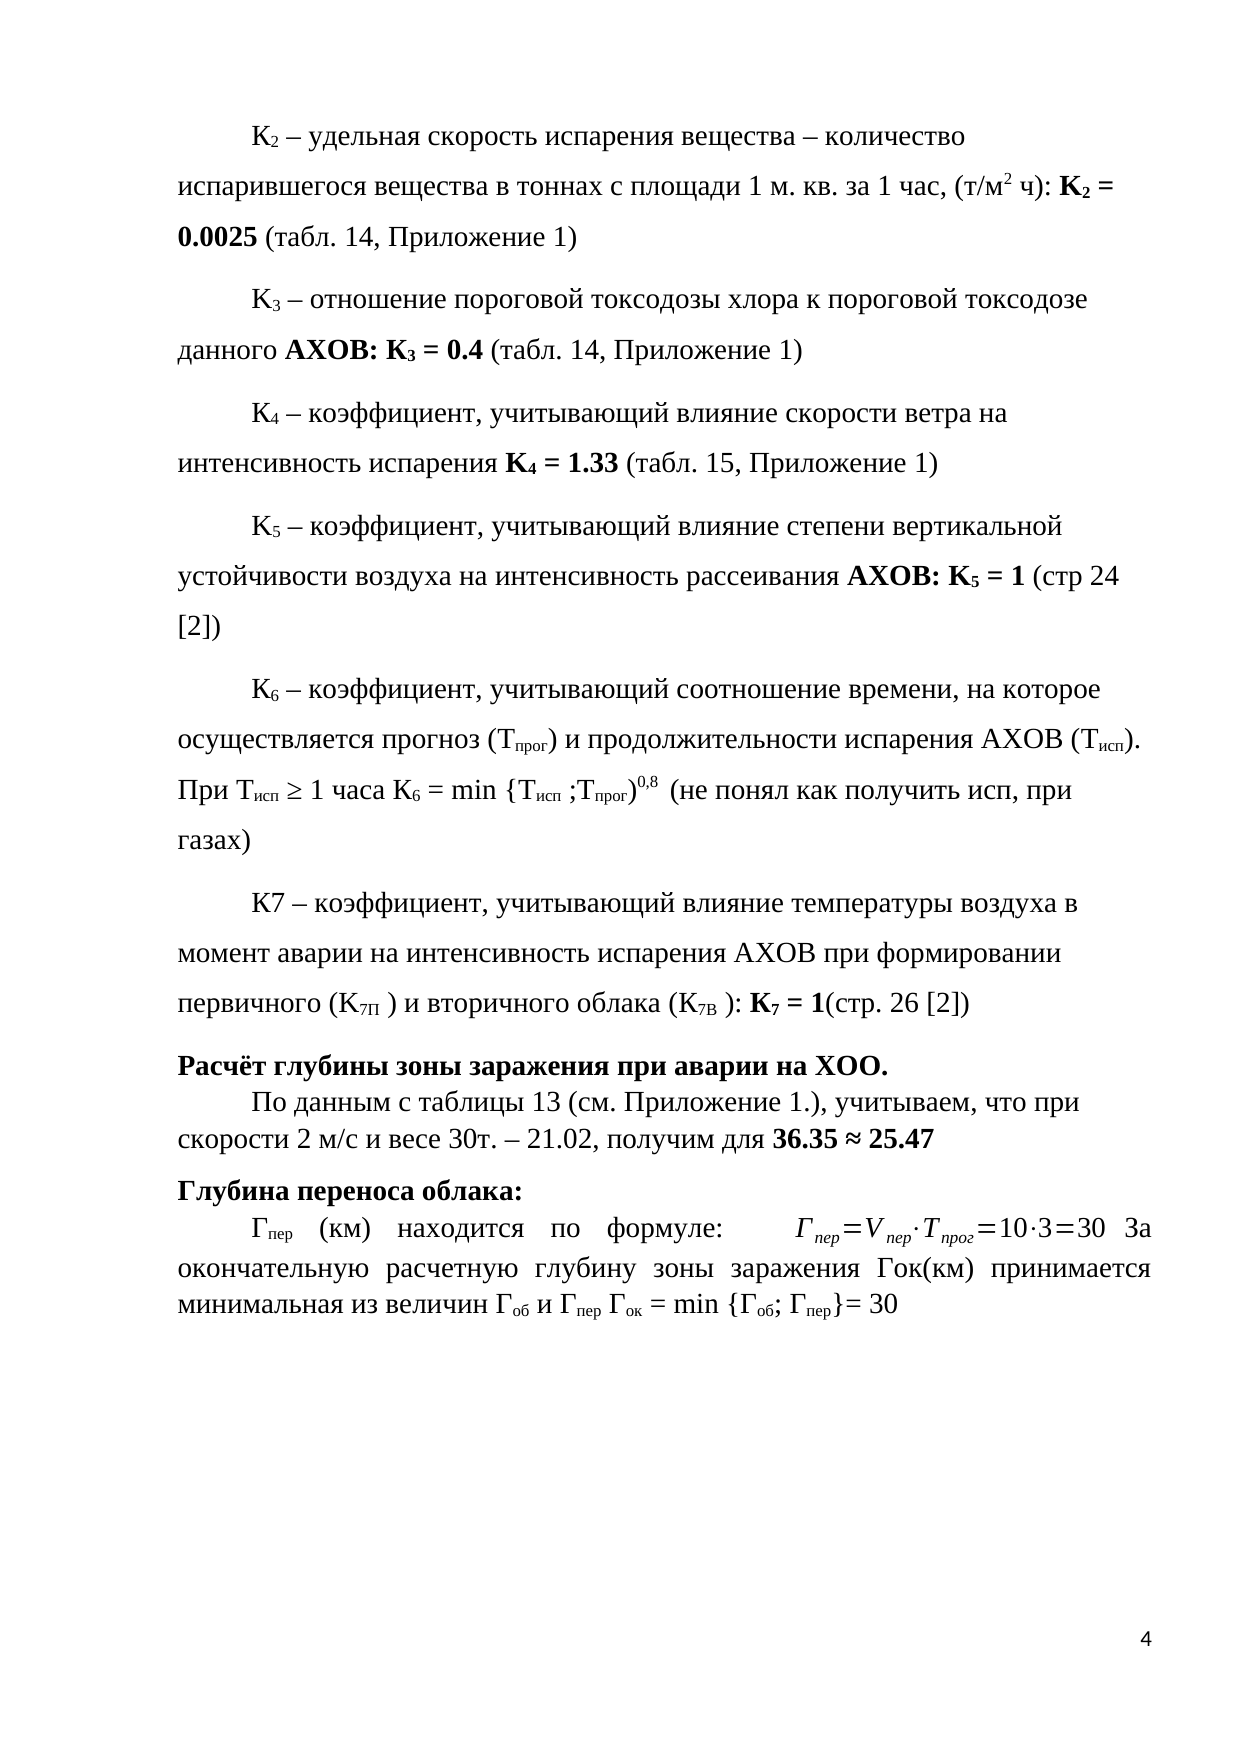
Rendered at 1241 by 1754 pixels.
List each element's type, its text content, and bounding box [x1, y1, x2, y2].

text По данным с таблицы 13 (см. Приложение 1.), учитываем, что при скорости 2 м/с и весе 30т. – 21.02, получим для 36.35 ≈ 25.47 [177, 1084, 1152, 1154]
text К4 – коэффициент, учитывающий влияние скорости ветра на интенсивность испарения K4 = 1.33 (табл. 15, Приложение 1) [177, 395, 1152, 478]
text К2 – удельная скорость испарения вещества – количество испарившегося вещества в тоннах с площади 1 м. кв. за 1 час, (т/м2 ч): K2 = 0.0025 (табл. 14, Приложение 1) [177, 118, 1152, 252]
text К7 – коэффициент, учитывающий влияние температуры воздуха в момент аварии на интенсивность испарения АХОВ при формировании первичного (K7П ) и вторичного облака (К7В ): К7 = 1(стр. 26 [2]) [177, 885, 1152, 1019]
text K5 – коэффициент, учитывающий влияние степени вертикальной устойчивости воздуха на интенсивность рассеивания АХОВ: K5 = 1 (стр 24 [2]) [177, 508, 1152, 642]
text Гпер (км) находится по формуле: За окончательную расчетную глубину зоны заражения Гок(км) принимается минимальная из величин Гоб и Гпер Гок = min {Гоб; Гпер}= 30 [177, 1210, 1152, 1320]
subtitle Глубина переноса облака: [177, 1173, 1152, 1207]
subtitle Расчёт глубины зоны заражения при аварии на ХОО. [177, 1048, 1152, 1082]
text K3 – отношение пороговой токсодозы хлора к пороговой токсодозе данного АХОВ: К3 = 0.4 (табл. 14, Приложение 1) [177, 282, 1152, 365]
text К6 – коэффициент, учитывающий соотношение времени, на которое осуществляется прогноз (Тпрог) и продолжительности испарения АХОВ (Тисп). При Tисп ≥ 1 часа К6 = min {Tисп ;Tпрог)0,8 (не понял как получить исп, при газах) [177, 671, 1152, 856]
